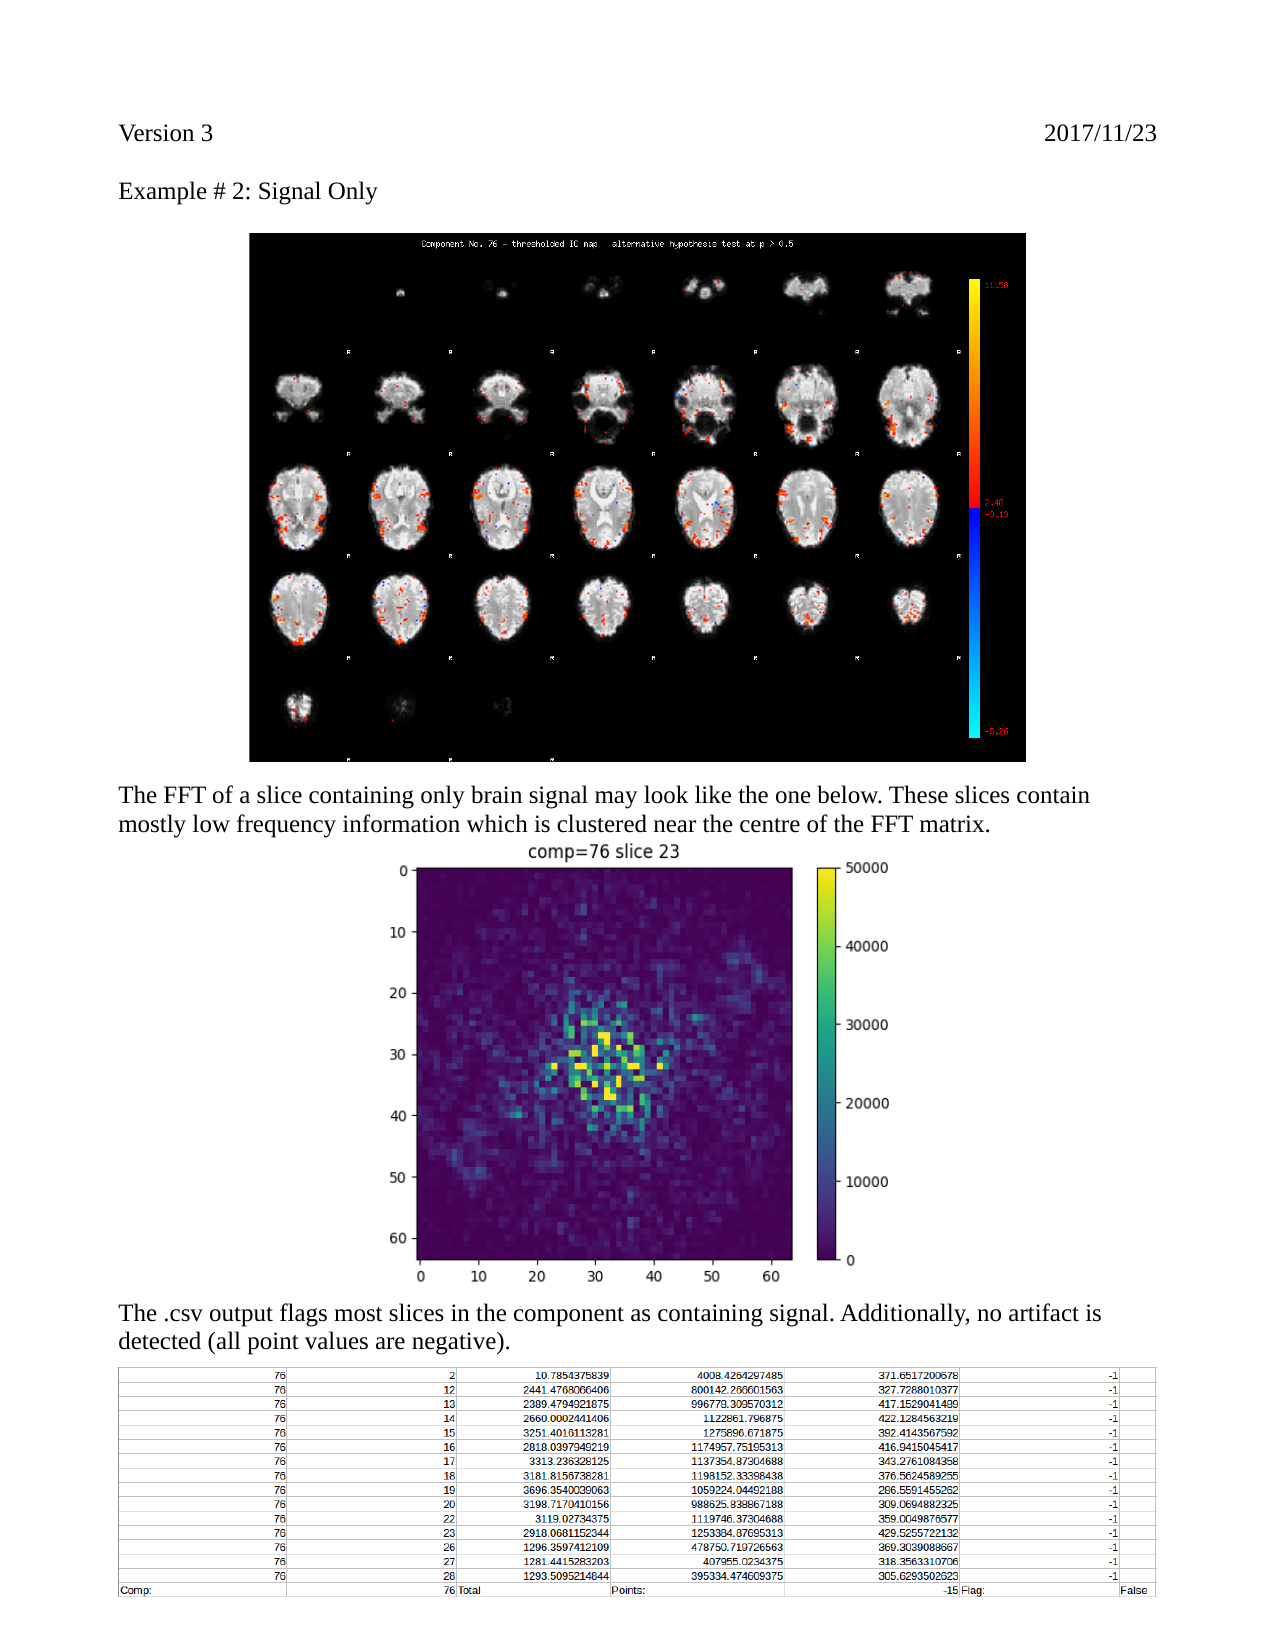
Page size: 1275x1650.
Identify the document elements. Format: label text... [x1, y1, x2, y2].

text Example # 2: Signal Only [118, 176, 1157, 205]
picture [118, 1367, 1157, 1597]
text The .csv output flags most slices in the component as containing signal. Additionally, no artifact is detected (all point values are negative). [118, 1298, 1157, 1355]
picture [379, 839, 896, 1289]
picture [249, 233, 1026, 762]
text The FFT of a slice containing only brain signal may look like the one below. These slices contain mostly low frequency information which is clustered near the centre of the FFT matrix. [118, 780, 1157, 838]
